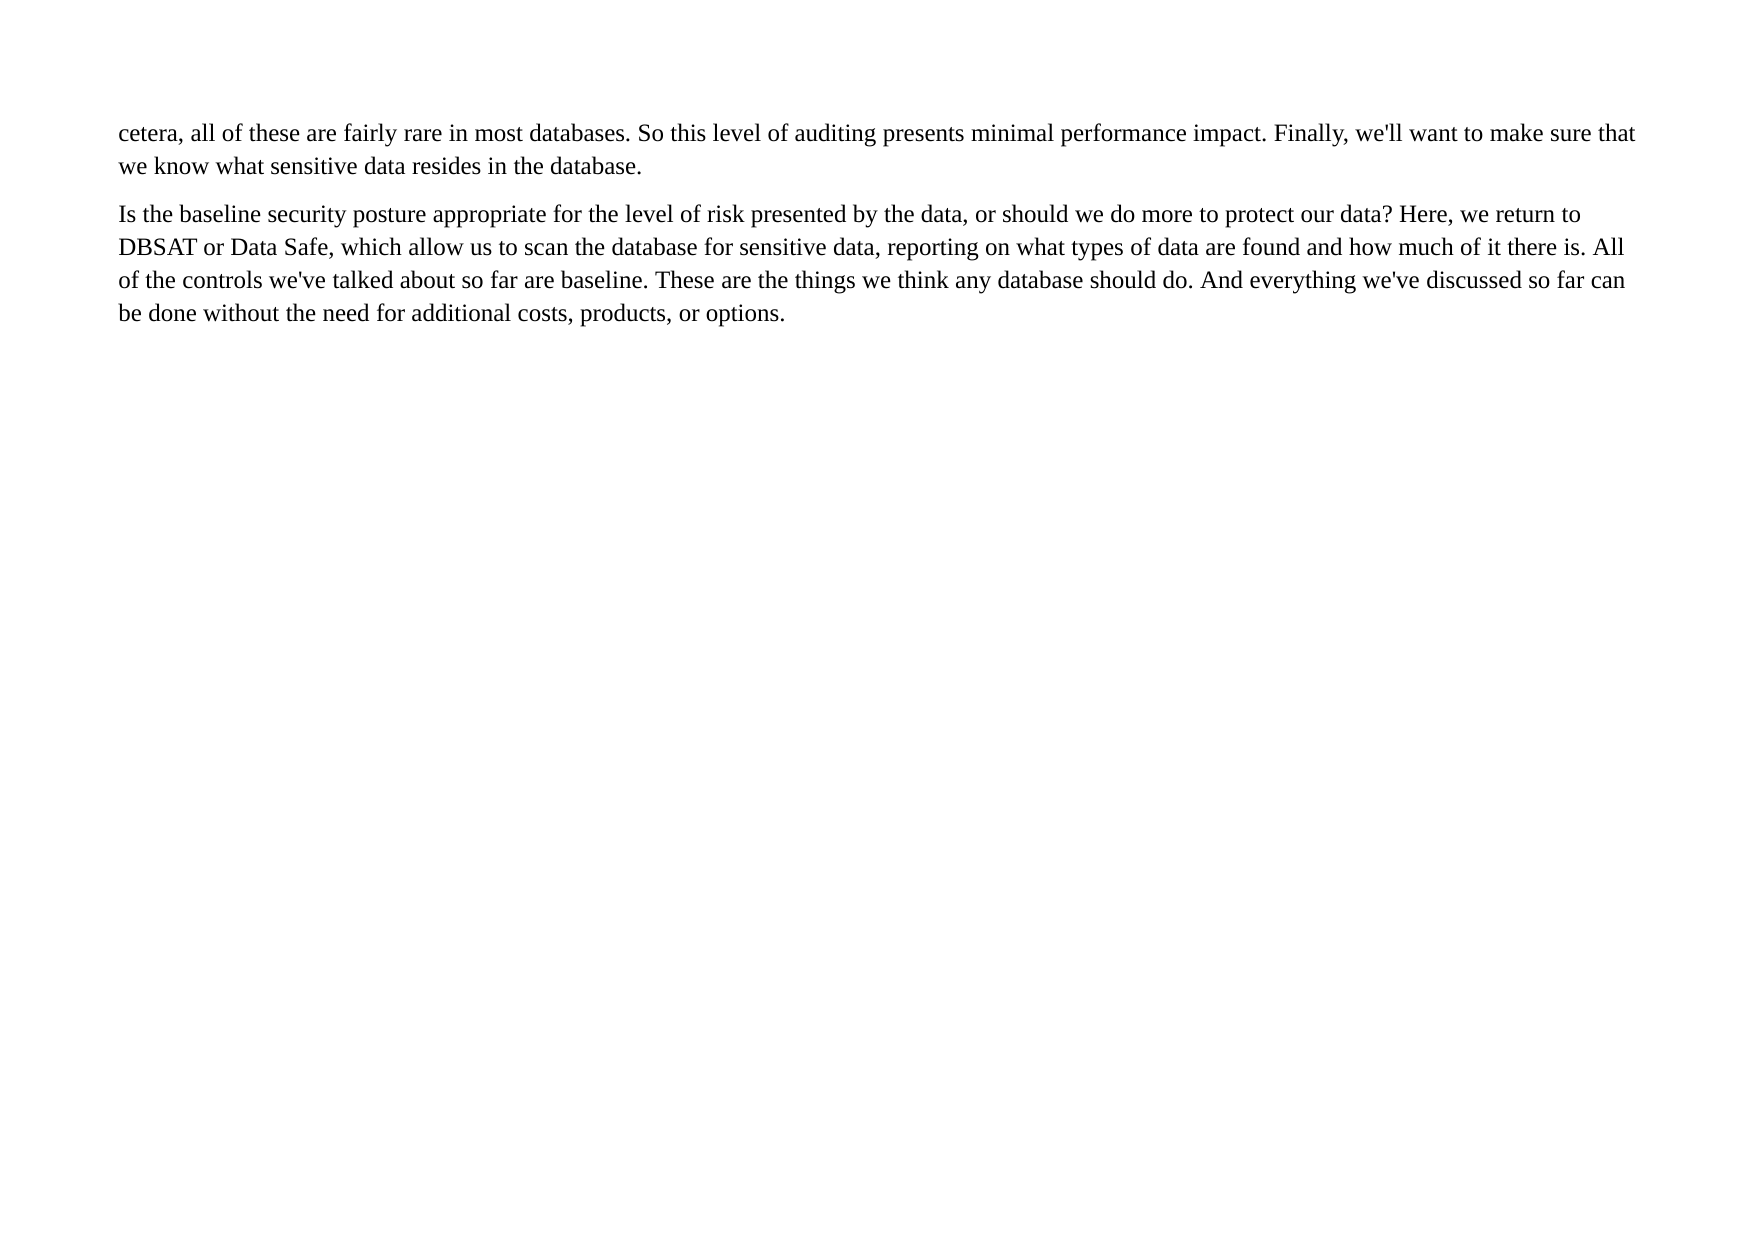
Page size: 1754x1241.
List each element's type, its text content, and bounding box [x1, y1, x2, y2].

text Is the baseline security posture appropriate for the level of risk presented by the data, or should we do more to protect our data? Here, we return to DBSAT or Data Safe, which allow us to scan the database for sensitive data, reporting on what types of data are found and how much of it there is. All of the controls we've talked about so far are baseline. These are the things we think any database should do. And everything we've discussed so far can be done without the need for additional costs, products, or options. [118, 199, 1635, 327]
text cetera, all of these are fairly rare in most databases. So this level of auditing presents minimal performance impact. Finally, we'll want to make sure that we know what sensitive data resides in the database. [118, 118, 1635, 180]
